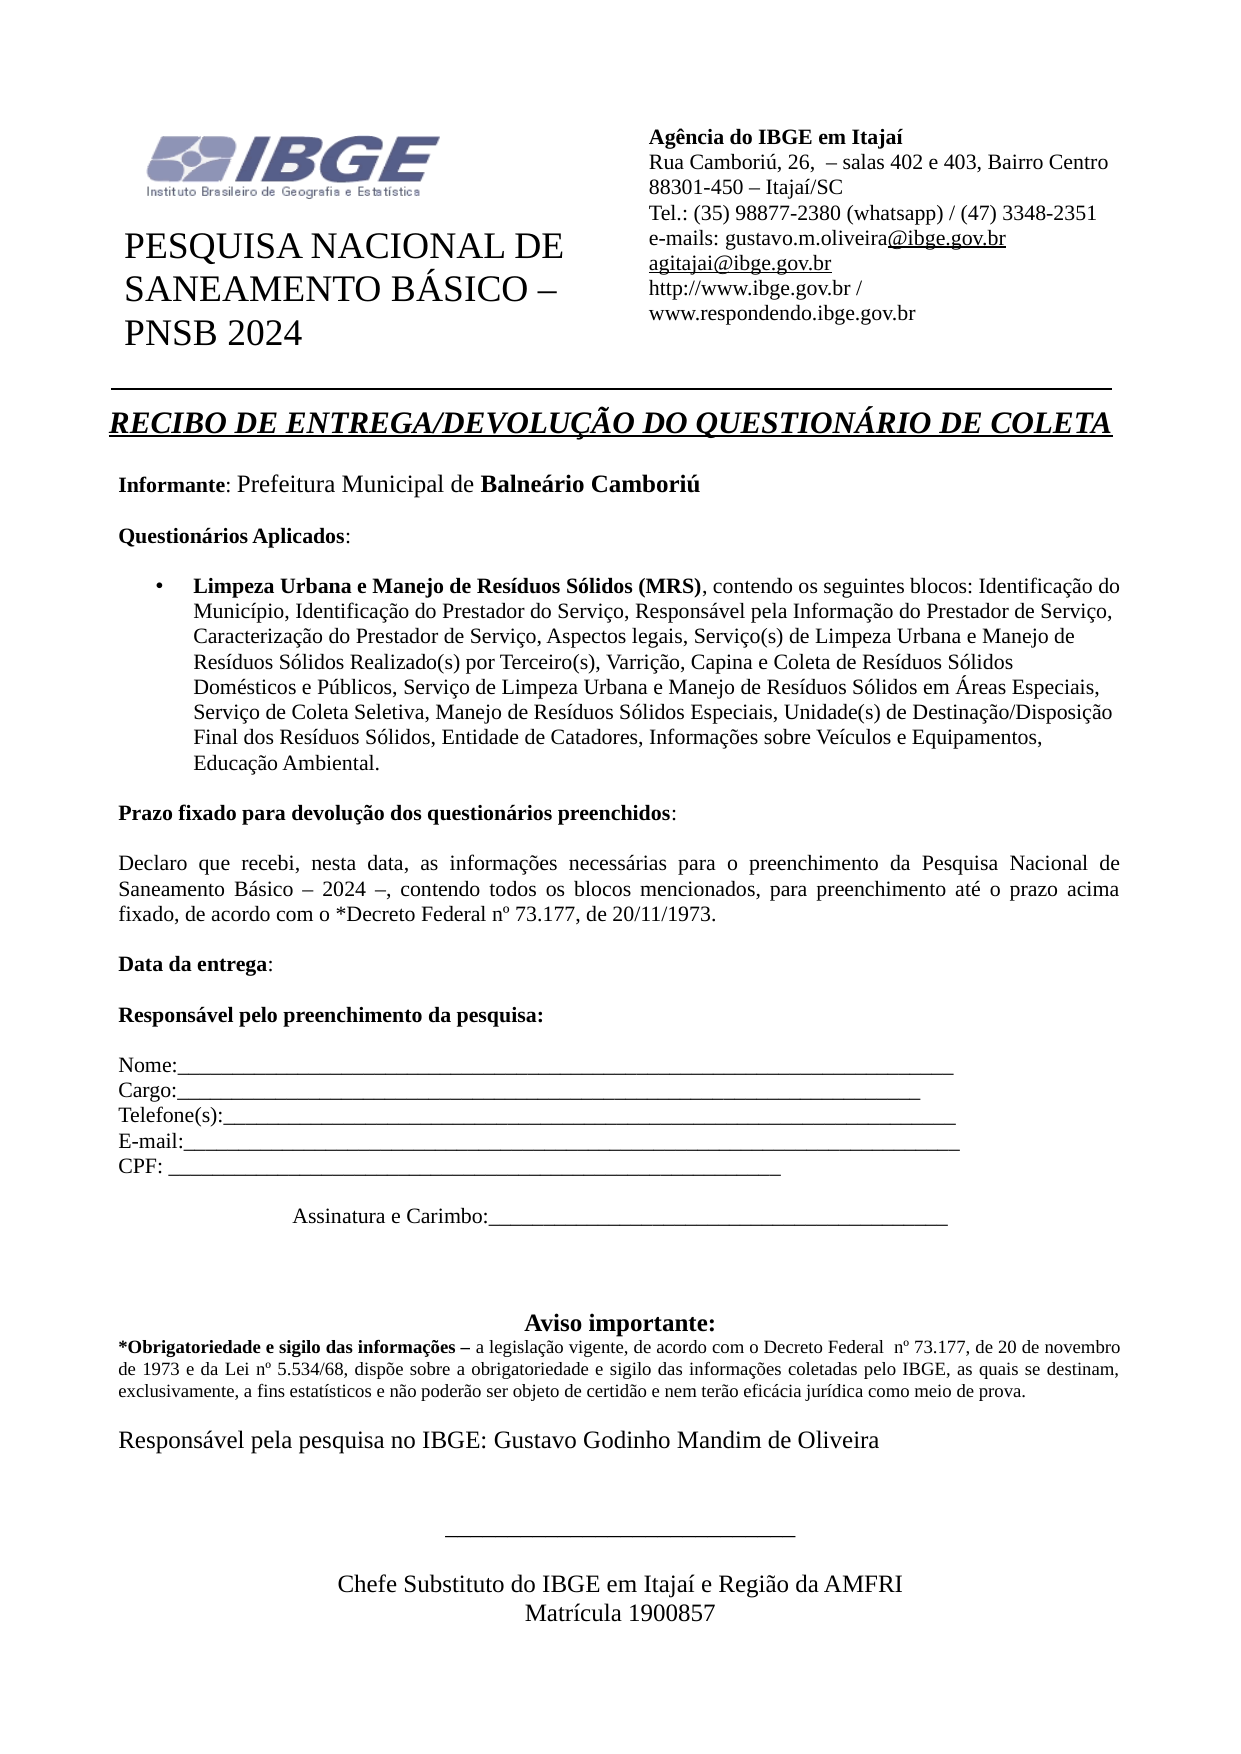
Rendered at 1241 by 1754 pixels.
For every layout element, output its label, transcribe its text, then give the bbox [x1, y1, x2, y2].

text Matrícula 1900857 [118, 1598, 1122, 1626]
table_header [111, 390, 1112, 404]
text Responsável pela pesquisa no IBGE: Gustavo Godinho Mandim de Oliveira [118, 1425, 1122, 1454]
text CPF: ________________________________________________________ [118, 1153, 1122, 1178]
text Chefe Substituto do IBGE em Itajaí e Região da AMFRI [118, 1569, 1122, 1598]
text RECIBO DE ENTREGA/DEVOLUÇÃO DO QUESTIONÁRIO DE COLETA [99, 404, 1122, 440]
text Responsável pelo preenchimento da pesquisa: [118, 1002, 1122, 1027]
text Prazo fixado para devolução dos questionários preenchidos: [118, 800, 1122, 825]
text Declaro que recebi, nesta data, as informações necessárias para o preenchimento da Pesquisa Nacional de Saneamento Básico – 2024 –, contendo todos os blocos mencionados, para preenchimento até o prazo acima fixado, de acordo com o *Decreto Federal nº 73.177, de 20/11/1973. [118, 850, 1122, 926]
picture [140, 132, 445, 201]
text Assinatura e Carimbo:__________________________________________ [118, 1203, 1122, 1228]
table_header PESQUISA NACIONAL DE SANEAMENTO BÁSICO – PNSB 2024 [118, 118, 643, 359]
text *Obrigatoriedade e sigilo das informações – a legislação vigente, de acordo com o Decreto Federal nº 73.177, de 20 de novembro de 1973 e da Lei nº 5.534/68, dispõe sobre a obrigatoriedade e sigilo das informações coletadas pelo IBGE, as quais se destinam, exclusivamente, a fins estatísticos e não poderão ser objeto de certidão e nem terão eficácia jurídica como meio de prova. [118, 1336, 1122, 1401]
text Informante: Prefeitura Municipal de Balneário Camboriú [118, 469, 1122, 497]
text E-mail:_______________________________________________________________________ [118, 1128, 1122, 1153]
text Telefone(s):___________________________________________________________________ [118, 1102, 1122, 1128]
text Aviso importante: [118, 1308, 1122, 1336]
text Nome:_______________________________________________________________________ [118, 1052, 1122, 1077]
text Data da entrega: [118, 951, 1122, 976]
text Cargo:____________________________________________________________________ [118, 1077, 1122, 1102]
table_header Agência do IBGE em Itajaí Rua Camboriú, 26, – salas 402 e 403, Bairro Centro 88301-450 – Itajaí/SC Tel.: (35) 98877-2380 (whatsapp) / (47) 3348-2351 e-mails: gustavo.m.oliveira@ibge.gov.br agitajai@ibge.gov.br http://www.ibge.gov.br / www.respondendo.ibge.gov.br [643, 118, 1122, 359]
text ____________________________ [118, 1511, 1122, 1540]
list Limpeza Urbana e Manejo de Resíduos Sólidos (MRS), contendo os seguintes blocos: Identificação do Município, Identificação do Prestador do Serviço, Responsável pela Informação do Prestador de Serviço, Caracterização do Prestador de Serviço, Aspectos legais, Serviço(s) de Limpeza Urbana e Manejo de Resíduos Sólidos Realizado(s) por Terceiro(s), Varrição, Capina e Coleta de Resíduos Sólidos Domésticos e Públicos, Serviço de Limpeza Urbana e Manejo de Resíduos Sólidos em Áreas Especiais, Serviço de Coleta Seletiva, Manejo de Resíduos Sólidos Especiais, Unidade(s) de Destinação/Disposição Final dos Resíduos Sólidos, Entidade de Catadores, Informações sobre Veículos e Equipamentos, Educação Ambiental. [156, 573, 1122, 775]
text Questionários Aplicados: [118, 523, 1122, 548]
